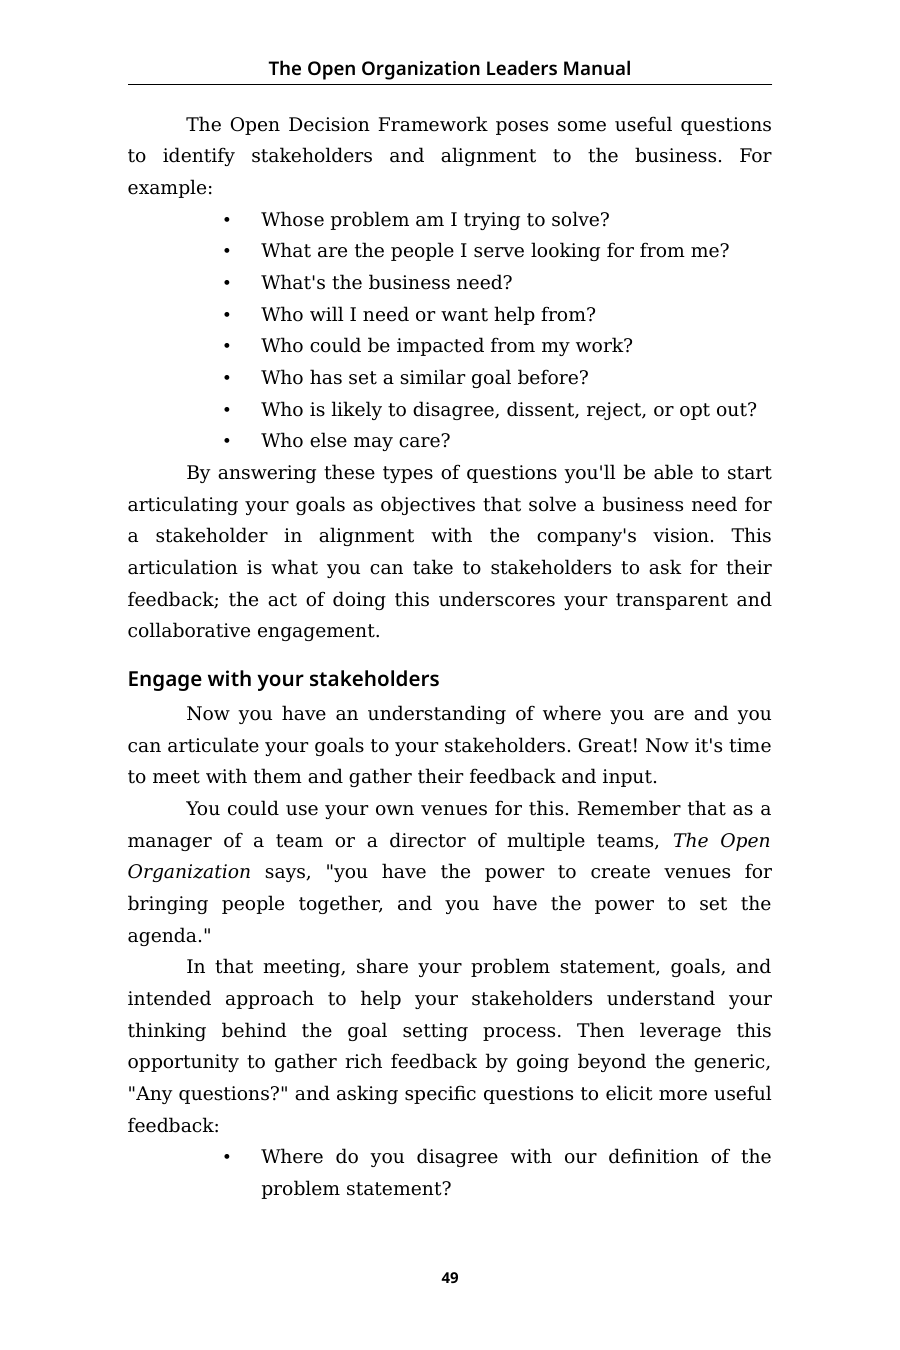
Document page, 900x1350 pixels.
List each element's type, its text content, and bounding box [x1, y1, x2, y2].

text By answering these types of questions you'll be able to start articulating your goals as objectives that solve a business need for a stakeholder in alignment with the company's vision. This articulation is what you can take to stakeholders to ask for their feedback; the act of doing this underscores your transparent and collaborative engagement. [127, 462, 772, 642]
subtitle Engage with your stakeholders [127, 667, 772, 691]
list Who could be impacted from my work? [223, 336, 772, 357]
list Who else may care? [223, 431, 772, 452]
list Whose problem am I trying to solve? [223, 209, 772, 231]
list Who will I need or want help from? [223, 304, 772, 326]
list What's the business need? [223, 272, 772, 294]
list Where do you disagree with our definition of the problem statement? [223, 1146, 772, 1200]
list Who has set a similar goal before? [223, 367, 772, 389]
text In that meeting, share your problem statement, goals, and intended approach to help your stakeholders understand your thinking behind the goal setting process. Then leverage this opportunity to gather rich feedback by going beyond the generic, "Any questions?" and asking specific questions to elicit more useful feedback: [127, 956, 772, 1137]
text You could use your own venues for this. Remember that as a manager of a team or a director of multiple teams, The Open Organization says, "you have the power to create venues for bringing people together, and you have the power to set the agenda." [127, 798, 772, 947]
text Now you have an understanding of where you are and you can articulate your goals to your stakeholders. Great! Now it's time to meet with them and gather their feedback and input. [127, 703, 772, 788]
text The Open Decision Framework poses some useful questions to identify stakeholders and alignment to the business. For example: [127, 114, 772, 199]
list Who is likely to disagree, dissent, reject, or opt out? [223, 399, 772, 421]
list What are the people I serve looking for from me? [223, 241, 772, 262]
